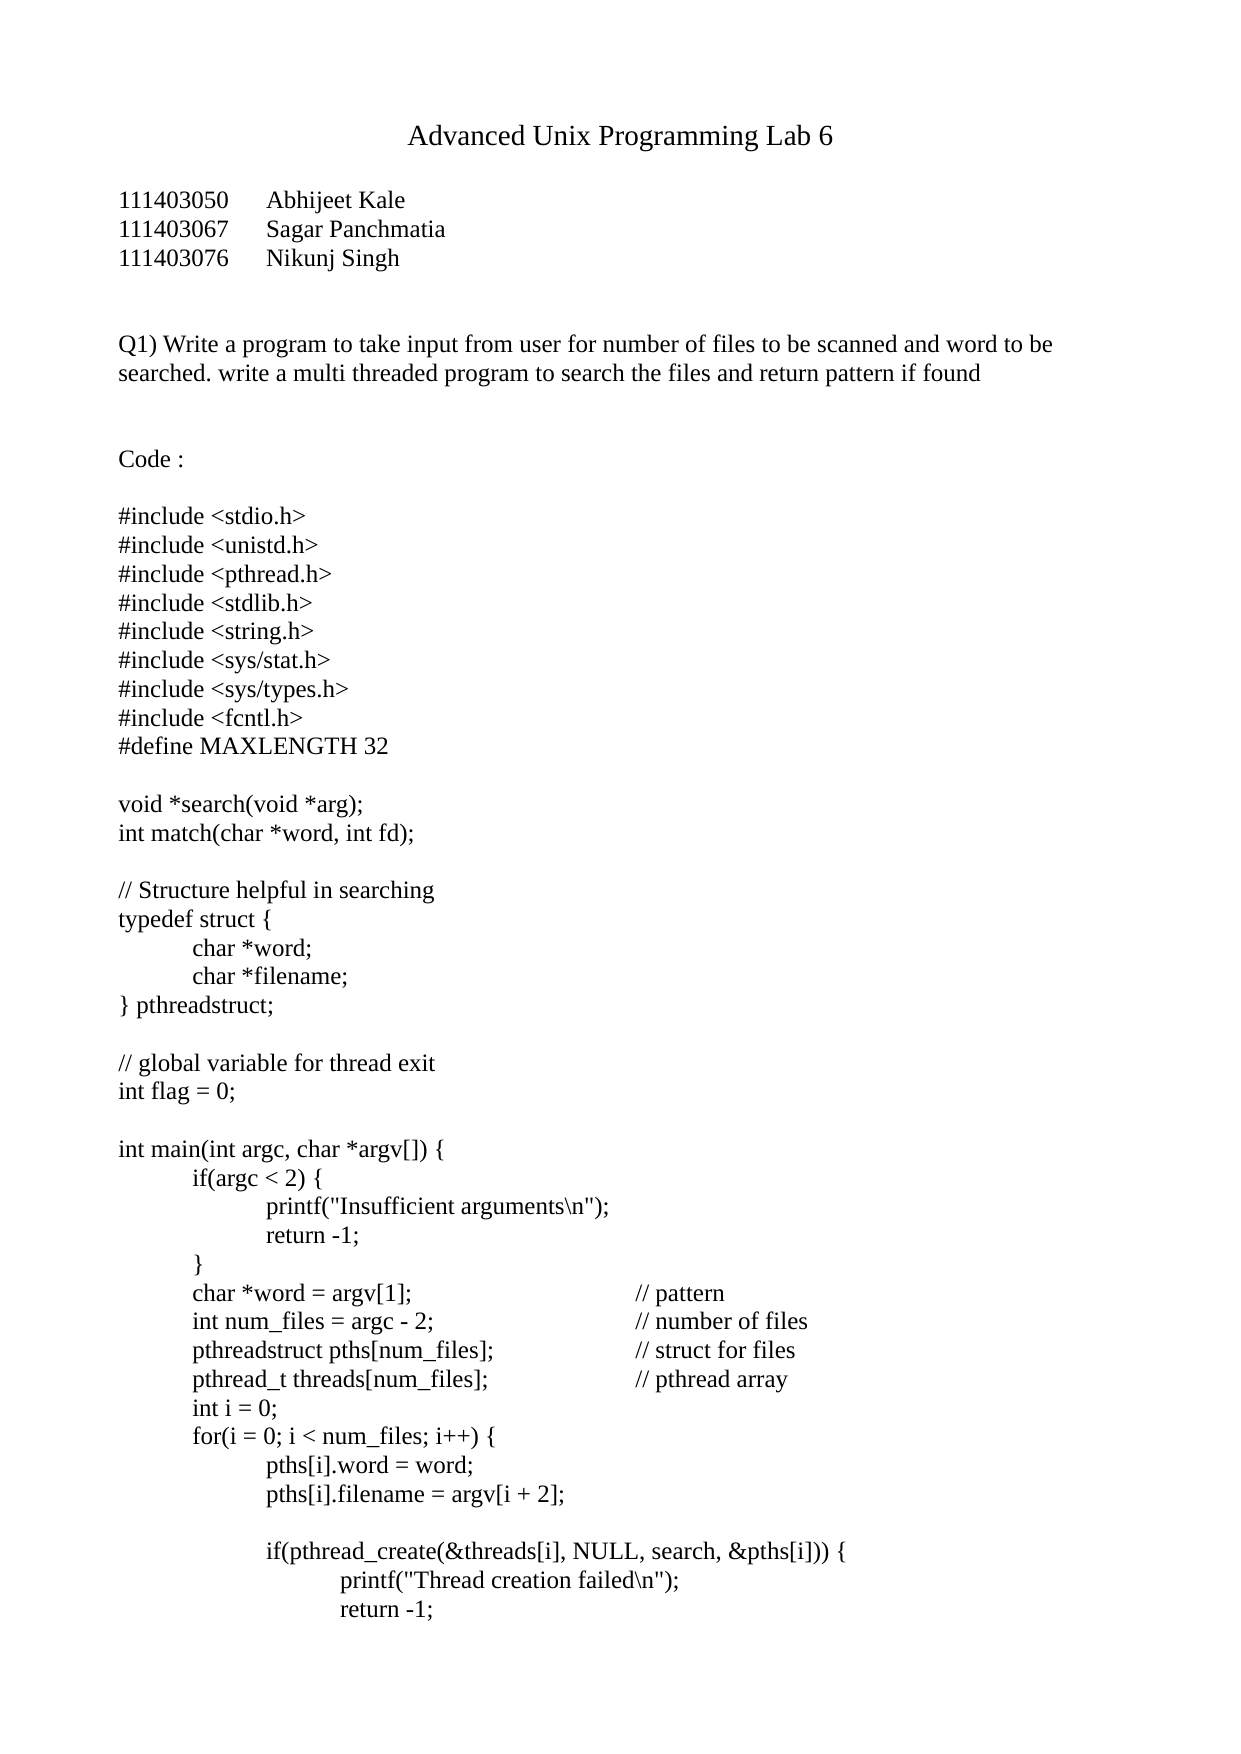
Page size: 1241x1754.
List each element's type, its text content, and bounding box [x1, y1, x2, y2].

text pthreadstruct pths[num_files]; // struct for files [118, 1335, 1122, 1364]
text } [118, 1249, 1122, 1278]
text return -1; [118, 1594, 1122, 1623]
text pths[i].filename = argv[i + 2]; [118, 1479, 1122, 1508]
text printf("Insufficient arguments\n"); [118, 1191, 1122, 1220]
text #include <string.h> [118, 616, 1122, 645]
text for(i = 0; i < num_files; i++) { [118, 1421, 1122, 1450]
text return -1; [118, 1220, 1122, 1249]
text // global variable for thread exit [118, 1048, 1122, 1076]
text if(argc < 2) { [118, 1163, 1122, 1191]
text } pthreadstruct; [118, 990, 1122, 1019]
text #include <sys/stat.h> [118, 645, 1122, 674]
text char *word; [118, 933, 1122, 961]
text Advanced Unix Programming Lab 6 [118, 118, 1122, 152]
text // Structure helpful in searching [118, 875, 1122, 904]
text char *filename; [118, 961, 1122, 990]
text 111403050 Abhijeet Kale [118, 185, 1122, 214]
text pthread_t threads[num_files]; // pthread array [118, 1364, 1122, 1393]
text typedef struct { [118, 904, 1122, 933]
text #include <stdio.h> [118, 501, 1122, 530]
text searched. write a multi threaded program to search the files and return pattern if found [118, 358, 1122, 386]
text #define MAXLENGTH 32 [118, 731, 1122, 760]
text if(pthread_create(&threads[i], NULL, search, &pths[i])) { [118, 1536, 1122, 1565]
text printf("Thread creation failed\n"); [118, 1565, 1122, 1594]
text int flag = 0; [118, 1076, 1122, 1105]
text #include <sys/types.h> [118, 674, 1122, 703]
text int i = 0; [118, 1393, 1122, 1421]
text 111403076 Nikunj Singh [118, 243, 1122, 271]
text int num_files = argc - 2; // number of files [118, 1306, 1122, 1335]
text pths[i].word = word; [118, 1450, 1122, 1479]
text #include <unistd.h> [118, 530, 1122, 559]
text void *search(void *arg); [118, 789, 1122, 818]
text #include <pthread.h> [118, 559, 1122, 588]
text char *word = argv[1]; // pattern [118, 1278, 1122, 1306]
text Code : [118, 444, 1122, 473]
text 111403067 Sagar Panchmatia [118, 214, 1122, 243]
text Q1) Write a program to take input from user for number of files to be scanned and word to be [118, 329, 1122, 358]
text #include <stdlib.h> [118, 588, 1122, 616]
text int main(int argc, char *argv[]) { [118, 1134, 1122, 1163]
text int match(char *word, int fd); [118, 818, 1122, 846]
text #include <fcntl.h> [118, 703, 1122, 731]
